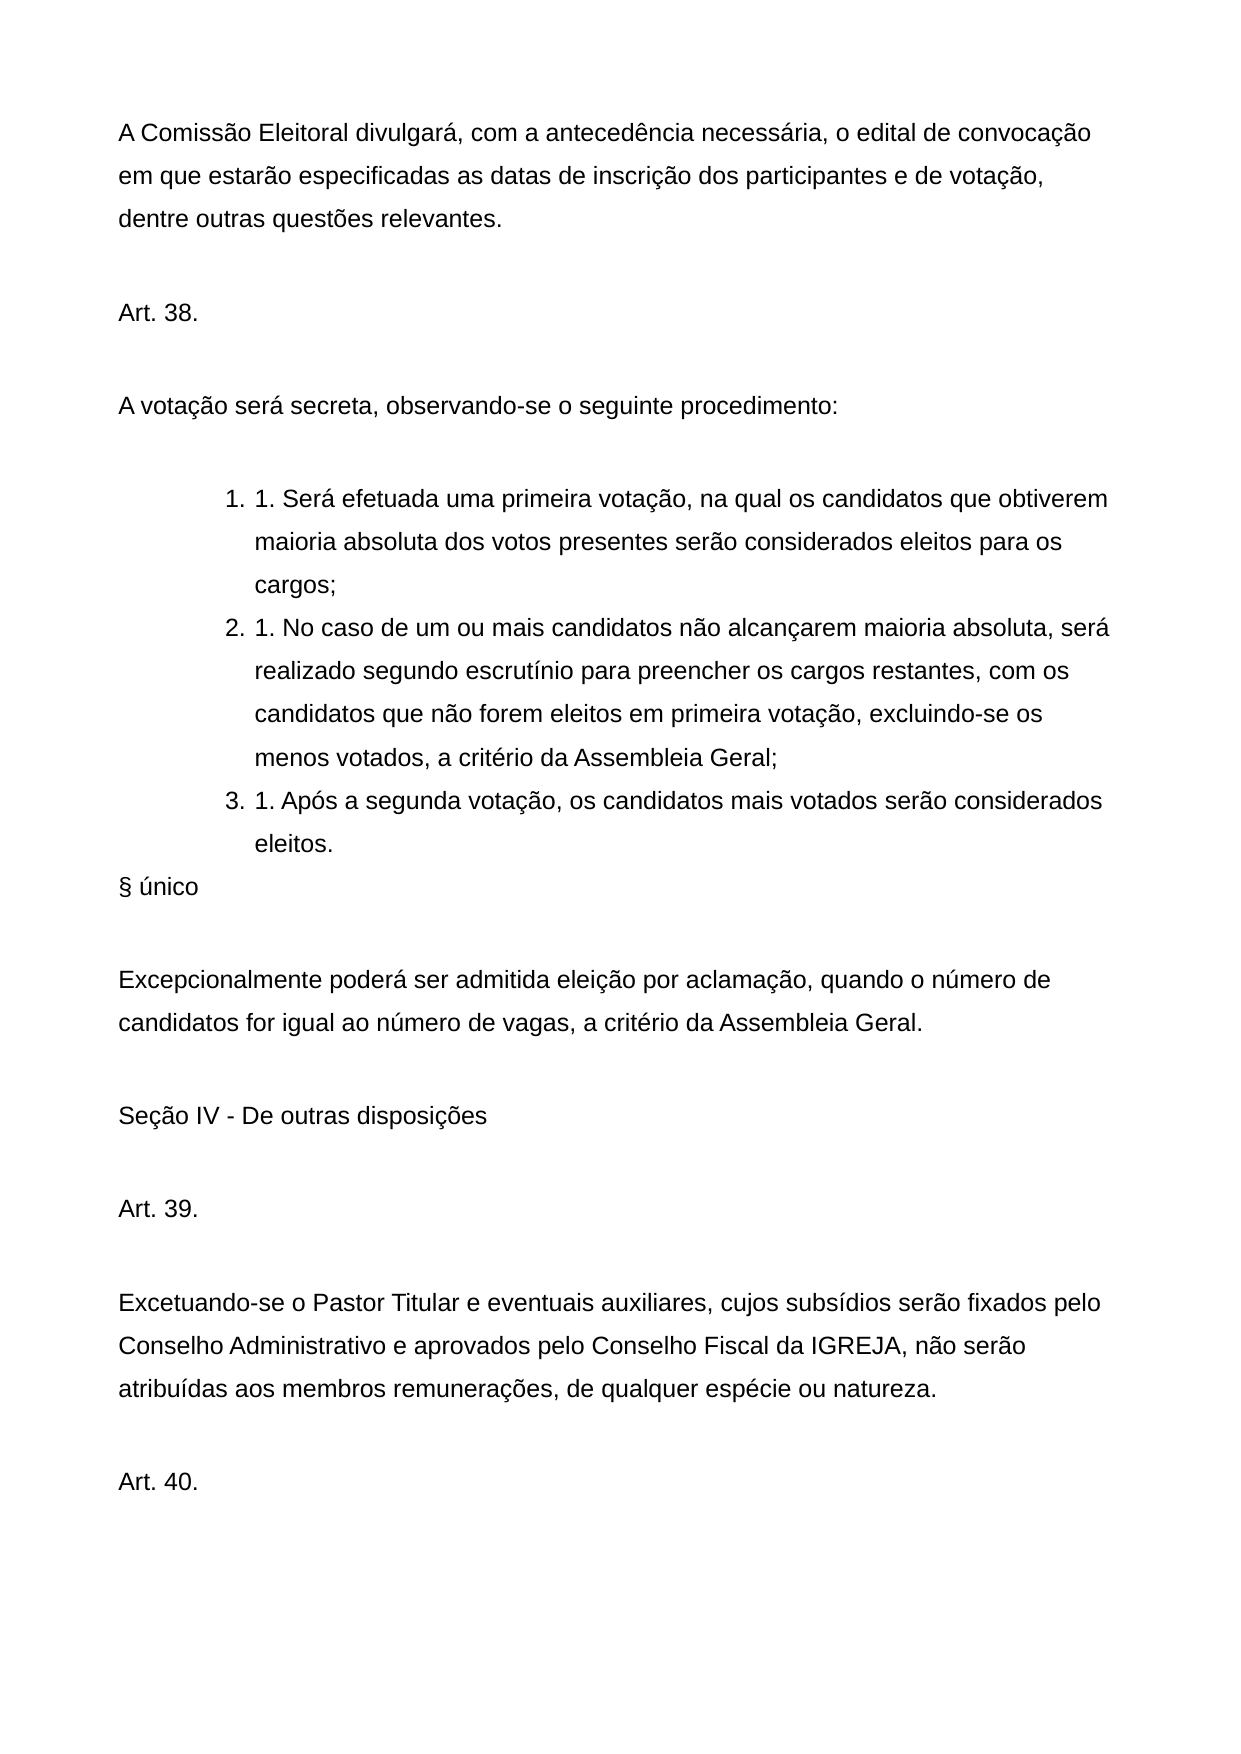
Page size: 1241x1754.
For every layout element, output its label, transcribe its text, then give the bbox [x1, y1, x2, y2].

list 1. Após a segunda votação, os candidatos mais votados serão considerados eleitos. [225, 786, 1122, 857]
list 1. No caso de um ou mais candidatos não alcançarem maioria absoluta, será realizado segundo escrutínio para preencher os cargos restantes, com os candidatos que não forem eleitos em primeira votação, excluindo-se os menos votados, a critério da Assembleia Geral; [225, 613, 1122, 771]
text § único [118, 872, 1122, 901]
text Art. 39. [118, 1194, 1122, 1223]
text Art. 40. [118, 1467, 1122, 1496]
text Excetuando-se o Pastor Titular e eventuais auxiliares, cujos subsídios serão fixados pelo Conselho Administrativo e aprovados pelo Conselho Fiscal da IGREJA, não serão atribuídas aos membros remunerações, de qualquer espécie ou natureza. [118, 1287, 1122, 1402]
text A votação será secreta, observando-se o seguinte procedimento: [118, 391, 1122, 419]
text Art. 38. [118, 297, 1122, 326]
text Seção IV - De outras disposições [118, 1101, 1122, 1130]
list 1. Será efetuada uma primeira votação, na qual os candidatos que obtiverem maioria absoluta dos votos presentes serão considerados eleitos para os cargos; [225, 484, 1122, 599]
text A Comissão Eleitoral divulgará, com a antecedência necessária, o edital de convocação em que estarão especificadas as datas de inscrição dos participantes e de votação, dentre outras questões relevantes. [118, 118, 1122, 233]
text Excepcionalmente poderá ser admitida eleição por aclamação, quando o número de candidatos for igual ao número de vagas, a critério da Assembleia Geral. [118, 965, 1122, 1037]
